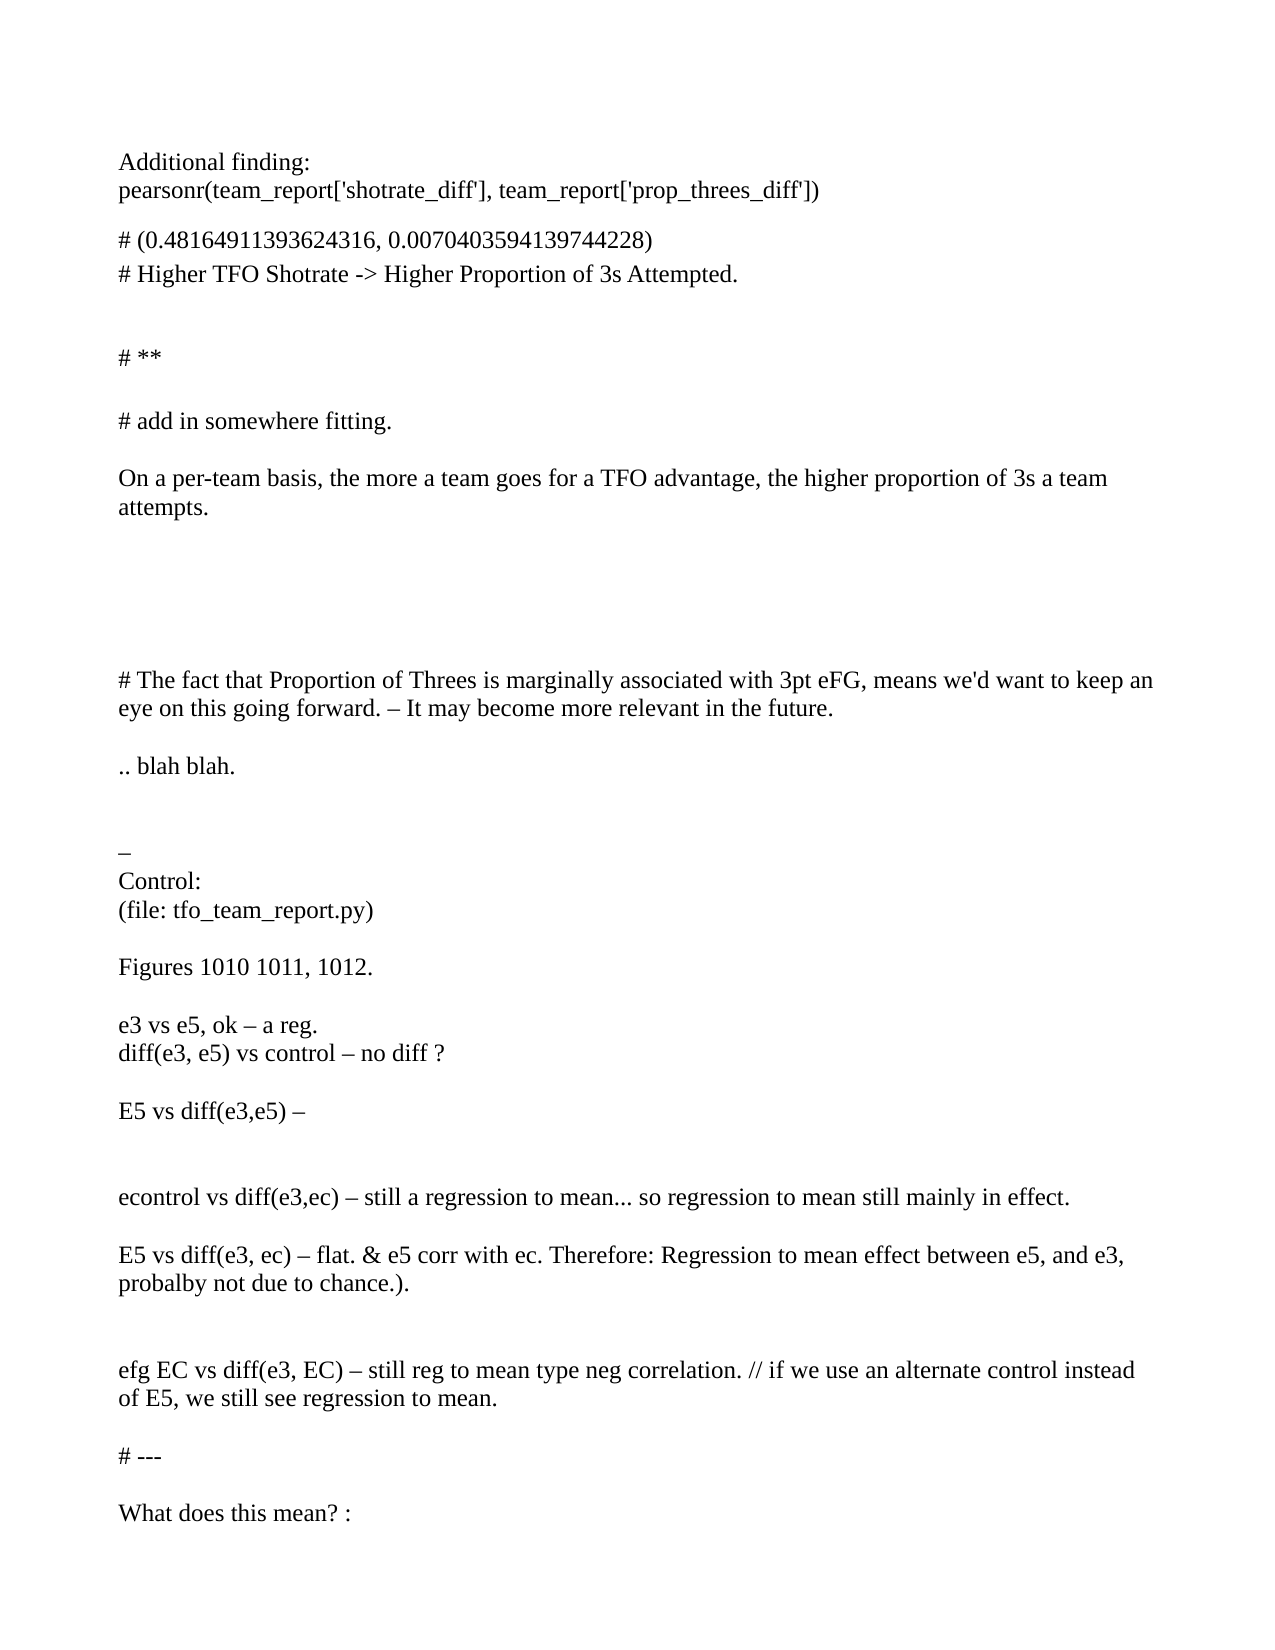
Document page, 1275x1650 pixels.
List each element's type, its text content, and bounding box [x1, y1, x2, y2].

text What does this mean? : [118, 1498, 1157, 1527]
text Additional finding: [118, 147, 1157, 176]
text diff(e3, e5) vs control – no diff ? [118, 1038, 1157, 1067]
text E5 vs diff(e3,e5) – [118, 1096, 1157, 1125]
text # ** [118, 343, 1157, 371]
text Control: [118, 866, 1157, 895]
text # --- [118, 1441, 1157, 1470]
text Figures 1010 1011, 1012. [118, 952, 1157, 981]
text On a per-team basis, the more a team goes for a TFO advantage, the higher proportion of 3s a team attempts. [118, 463, 1157, 521]
text efg EC vs diff(e3, EC) – still reg to mean type neg correlation. // if we use an alternate control instead of E5, we still see regression to mean. [118, 1355, 1157, 1412]
text # The fact that Proportion of Threes is marginally associated with 3pt eFG, means we'd want to keep an eye on this going forward. – It may become more relevant in the future. [118, 665, 1157, 722]
text # (0.48164911393624316, 0.0070403594139744228) [118, 225, 1157, 253]
text pearsonr(team_report['shotrate_diff'], team_report['prop_threes_diff']) [118, 176, 1157, 204]
text econtrol vs diff(e3,ec) – still a regression to mean... so regression to mean still mainly in effect. [118, 1182, 1157, 1211]
text .. blah blah. [118, 751, 1157, 780]
text e3 vs e5, ok – a reg. [118, 1010, 1157, 1038]
text # Higher TFO Shotrate -> Higher Proportion of 3s Attempted. [118, 259, 1157, 288]
text – [118, 837, 1157, 866]
text E5 vs diff(e3, ec) – flat. & e5 corr with ec. Therefore: Regression to mean effect between e5, and e3, probalby not due to chance.). [118, 1240, 1157, 1297]
text # add in somewhere fitting. [118, 406, 1157, 435]
text (file: tfo_team_report.py) [118, 895, 1157, 923]
